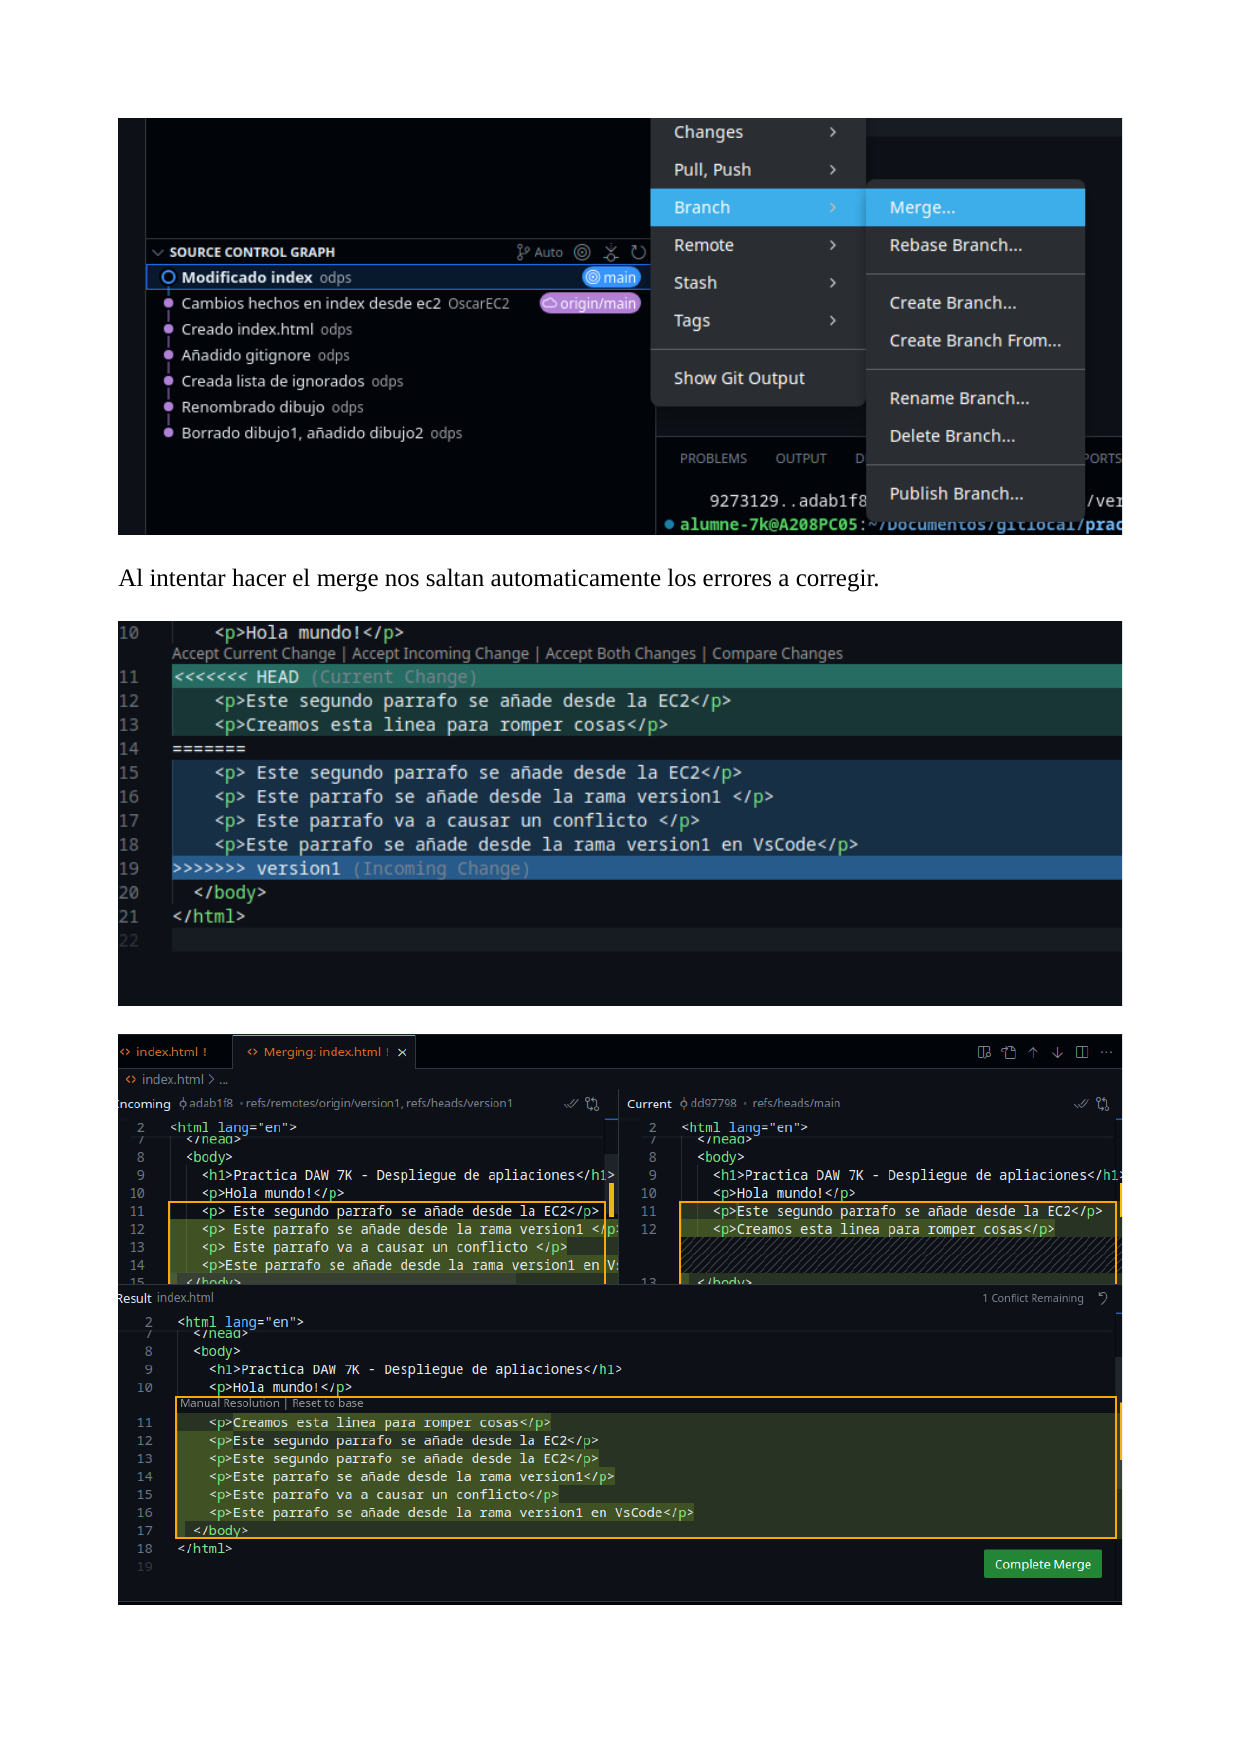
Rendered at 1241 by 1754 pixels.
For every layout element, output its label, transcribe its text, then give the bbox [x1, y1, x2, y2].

picture [118, 118, 1123, 535]
picture [118, 621, 1123, 1006]
text Al intentar hacer el merge nos saltan automaticamente los errores a corregir. [118, 563, 1122, 592]
picture [118, 1034, 1123, 1605]
